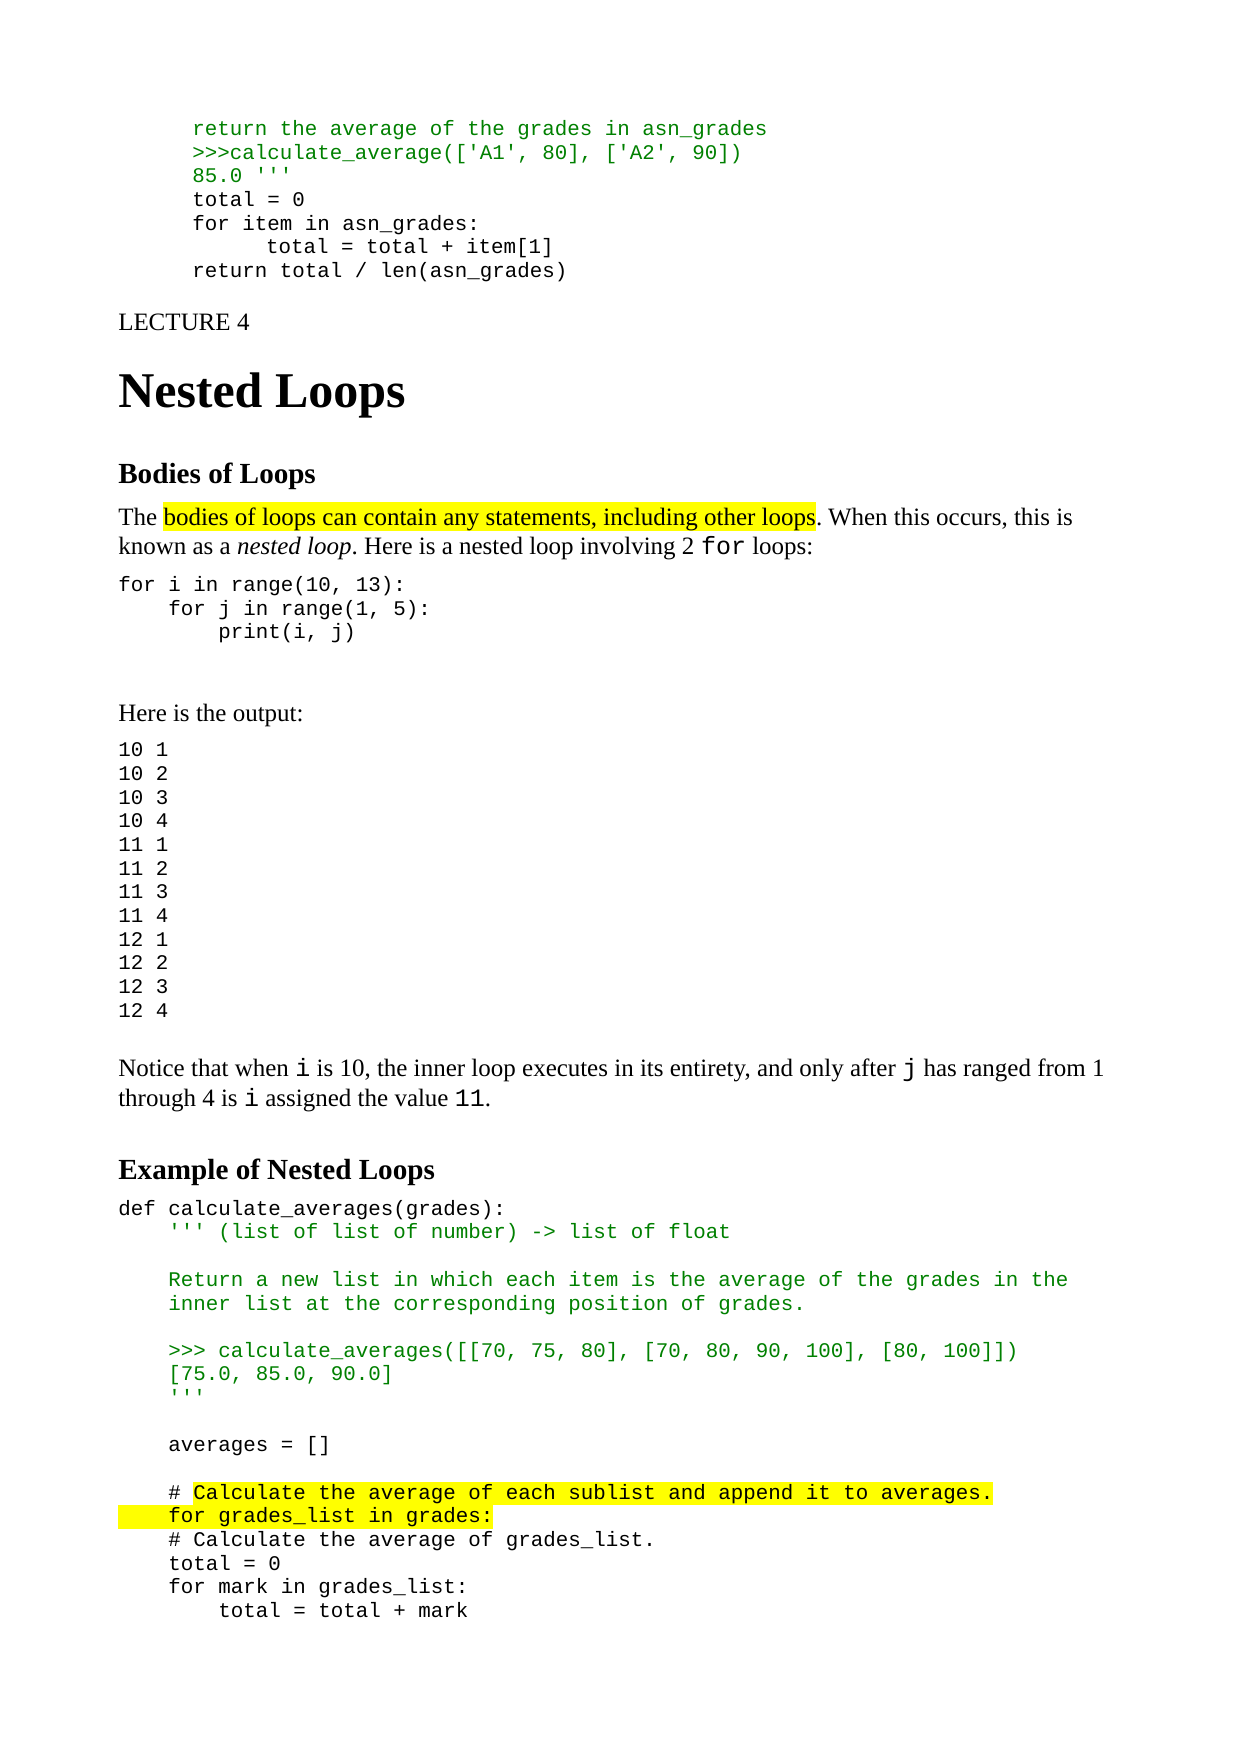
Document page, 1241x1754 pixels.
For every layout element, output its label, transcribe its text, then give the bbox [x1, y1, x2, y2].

text 12 4 [118, 999, 1122, 1023]
text ''' (list of list of number) -> list of float [118, 1222, 1122, 1245]
text for i in range(10, 13): [118, 574, 1122, 598]
text 10 2 [118, 763, 1122, 787]
text 11 1 [118, 834, 1122, 858]
text 11 4 [118, 905, 1122, 929]
text for item in asn_grades: [118, 213, 1122, 236]
text # Calculate the average of grades_list. [118, 1529, 1122, 1553]
text for grades_list in grades: [118, 1505, 1122, 1529]
text 11 2 [118, 858, 1122, 881]
text 10 4 [118, 810, 1122, 834]
text total = 0 [118, 189, 1122, 213]
text 12 1 [118, 929, 1122, 952]
text # Calculate the average of each sublist and append it to averages. [118, 1482, 1122, 1505]
text Notice that when i is 10, the inner loop executes in its entirety, and only after j has ranged from 1 through 4 is i assigned the value 11. [118, 1053, 1122, 1114]
subtitle Nested Loops [118, 361, 1122, 418]
text total = total + item[1] [118, 236, 1122, 260]
text Return a new list in which each item is the average of the grades in the [118, 1269, 1122, 1292]
text ''' [118, 1387, 1122, 1411]
text inner list at the corresponding position of grades. [118, 1292, 1122, 1316]
text 10 3 [118, 787, 1122, 810]
text 85.0 ''' [118, 165, 1122, 189]
text 12 3 [118, 976, 1122, 999]
text 11 3 [118, 881, 1122, 905]
text print(i, j) [118, 621, 1122, 645]
text >>>calculate_average(['A1', 80], ['A2', 90]) [118, 142, 1122, 165]
text return the average of the grades in asn_grades [118, 118, 1122, 142]
text Here is the output: [118, 698, 1122, 727]
text averages = [] [118, 1434, 1122, 1458]
text The bodies of loops can contain any statements, including other loops. When this occurs, this is known as a nested loop. Here is a nested loop involving 2 for loops: [118, 502, 1122, 562]
subtitle Bodies of Loops [118, 456, 1122, 489]
text for mark in grades_list: [118, 1576, 1122, 1600]
text for j in range(1, 5): [118, 598, 1122, 621]
text LECTURE 4 [118, 307, 1122, 336]
text total = 0 [118, 1553, 1122, 1576]
text def calculate_averages(grades): [118, 1198, 1122, 1222]
text return total / len(asn_grades) [118, 260, 1122, 284]
text 12 2 [118, 952, 1122, 976]
text >>> calculate_averages([[70, 75, 80], [70, 80, 90, 100], [80, 100]]) [118, 1340, 1122, 1363]
subtitle Example of Nested Loops [118, 1152, 1122, 1185]
text total = total + mark [118, 1600, 1122, 1623]
text 10 1 [118, 739, 1122, 763]
text [75.0, 85.0, 90.0] [118, 1363, 1122, 1387]
